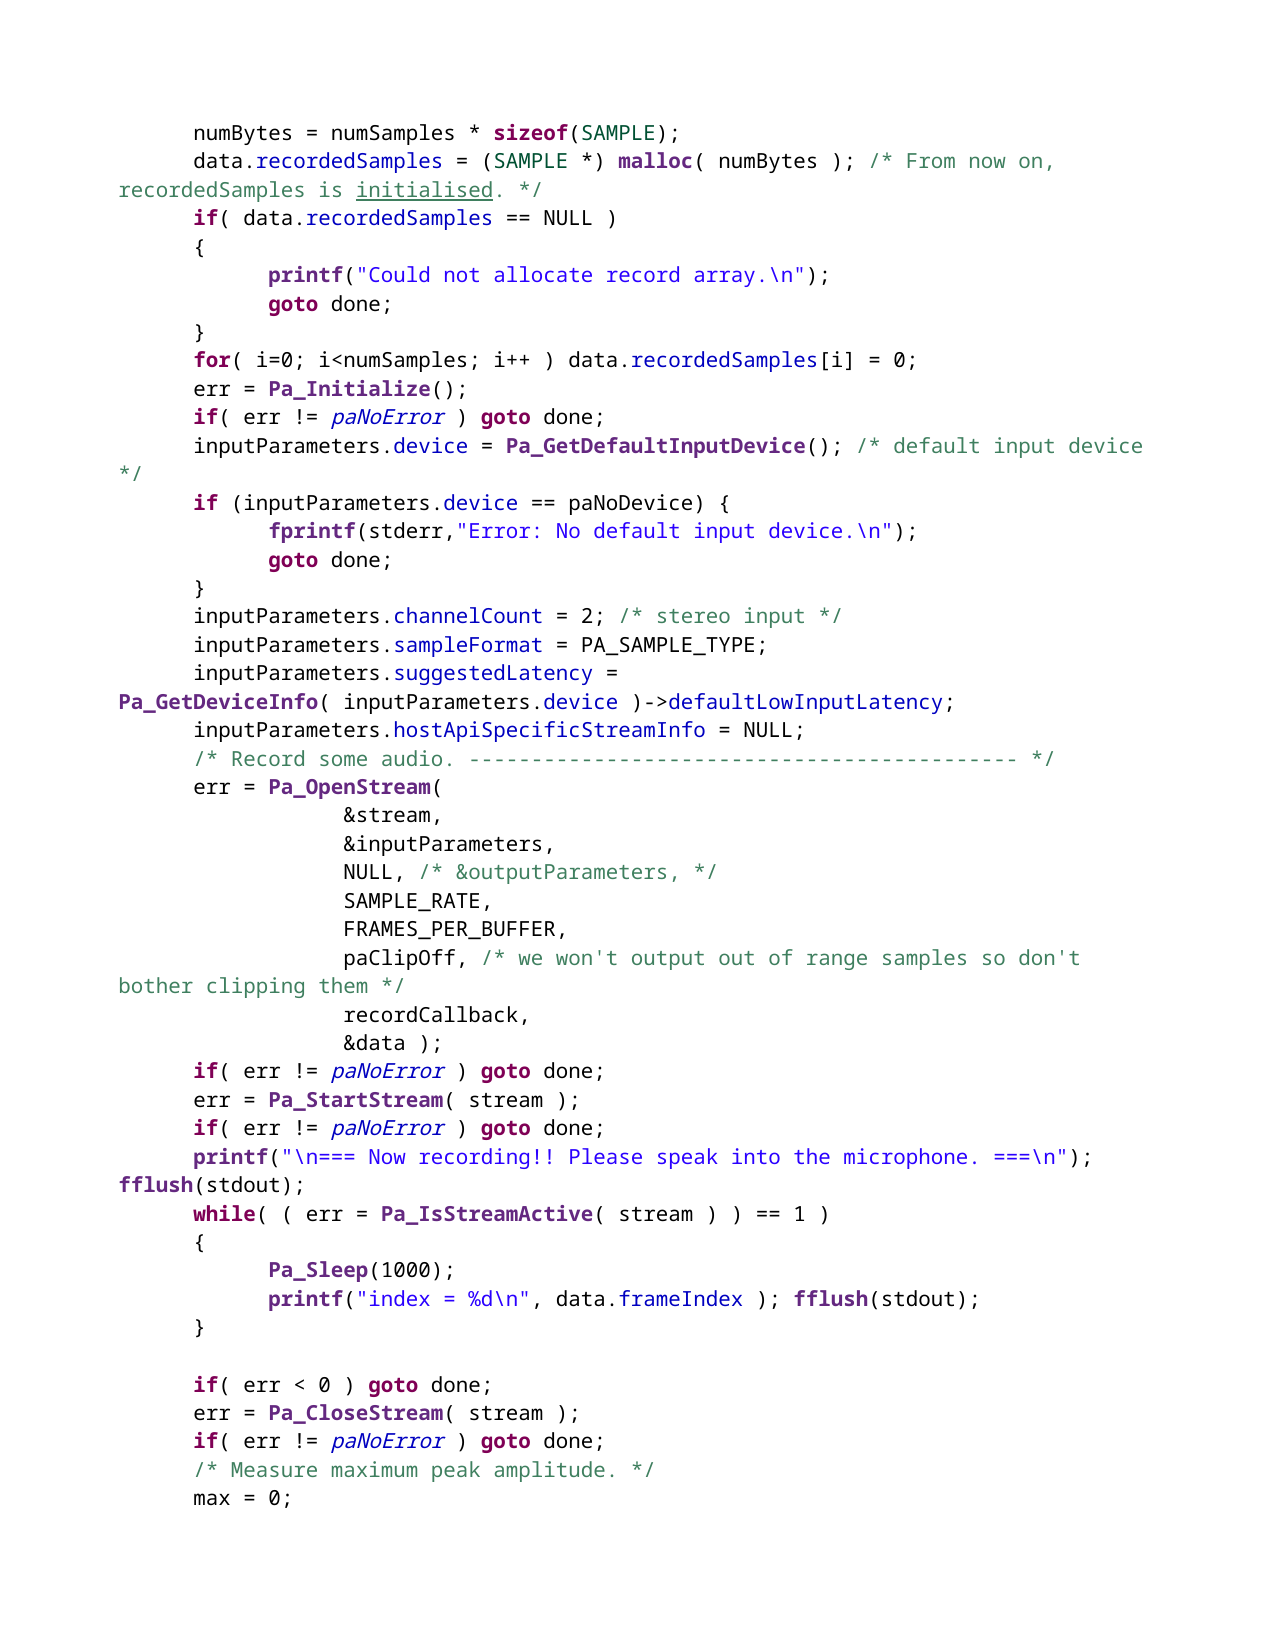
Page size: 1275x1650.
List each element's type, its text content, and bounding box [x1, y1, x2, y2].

text err = Pa_Initialize(); [118, 374, 1157, 402]
text inputParameters.suggestedLatency = Pa_GetDeviceInfo( inputParameters.device )->defaultLowInputLatency; [118, 658, 1157, 715]
text /* Measure maximum peak amplitude. */ [118, 1455, 1157, 1483]
text data.recordedSamples = (SAMPLE *) malloc( numBytes ); /* From now on, recordedSamples is initialised. */ [118, 147, 1157, 203]
text goto done; [118, 289, 1157, 317]
text printf("Could not allocate record array.\n"); [118, 260, 1157, 289]
text inputParameters.hostApiSpecificStreamInfo = NULL; [118, 715, 1157, 744]
text recordCallback, [118, 1000, 1157, 1028]
text fprintf(stderr,"Error: No default input device.\n"); [118, 516, 1157, 545]
text &inputParameters, [118, 829, 1157, 857]
text err = Pa_CloseStream( stream ); [118, 1398, 1157, 1427]
text if( err < 0 ) goto done; [118, 1370, 1157, 1398]
text numBytes = numSamples * sizeof(SAMPLE); [118, 118, 1157, 147]
text if( err != paNoError ) goto done; [118, 1113, 1157, 1142]
text /* Record some audio. -------------------------------------------- */ [118, 744, 1157, 772]
text { [118, 232, 1157, 260]
text if( err != paNoError ) goto done; [118, 1427, 1157, 1455]
text NULL, /* &outputParameters, */ [118, 857, 1157, 886]
text &data ); [118, 1028, 1157, 1057]
text } [118, 317, 1157, 346]
text FRAMES_PER_BUFFER, [118, 914, 1157, 943]
text goto done; [118, 545, 1157, 573]
text printf("index = %d\n", data.frameIndex ); fflush(stdout); [118, 1284, 1157, 1312]
text &stream, [118, 801, 1157, 829]
text inputParameters.device = Pa_GetDefaultInputDevice(); /* default input device */ [118, 431, 1157, 488]
text while( ( err = Pa_IsStreamActive( stream ) ) == 1 ) [118, 1199, 1157, 1227]
text Pa_Sleep(1000); [118, 1256, 1157, 1284]
text if( err != paNoError ) goto done; [118, 1057, 1157, 1085]
text { [118, 1227, 1157, 1256]
text if( err != paNoError ) goto done; [118, 402, 1157, 431]
text err = Pa_OpenStream( [118, 772, 1157, 801]
text printf("\n=== Now recording!! Please speak into the microphone. ===\n"); fflush(stdout); [118, 1142, 1157, 1199]
text paClipOff, /* we won't output out of range samples so don't bother clipping them */ [118, 943, 1157, 1000]
text if (inputParameters.device == paNoDevice) { [118, 488, 1157, 516]
text } [118, 1312, 1157, 1341]
text inputParameters.sampleFormat = PA_SAMPLE_TYPE; [118, 630, 1157, 658]
text inputParameters.channelCount = 2; /* stereo input */ [118, 602, 1157, 630]
text max = 0; [118, 1483, 1157, 1512]
text SAMPLE_RATE, [118, 886, 1157, 914]
text } [118, 573, 1157, 602]
text err = Pa_StartStream( stream ); [118, 1085, 1157, 1113]
text if( data.recordedSamples == NULL ) [118, 203, 1157, 232]
text for( i=0; i<numSamples; i++ ) data.recordedSamples[i] = 0; [118, 346, 1157, 374]
